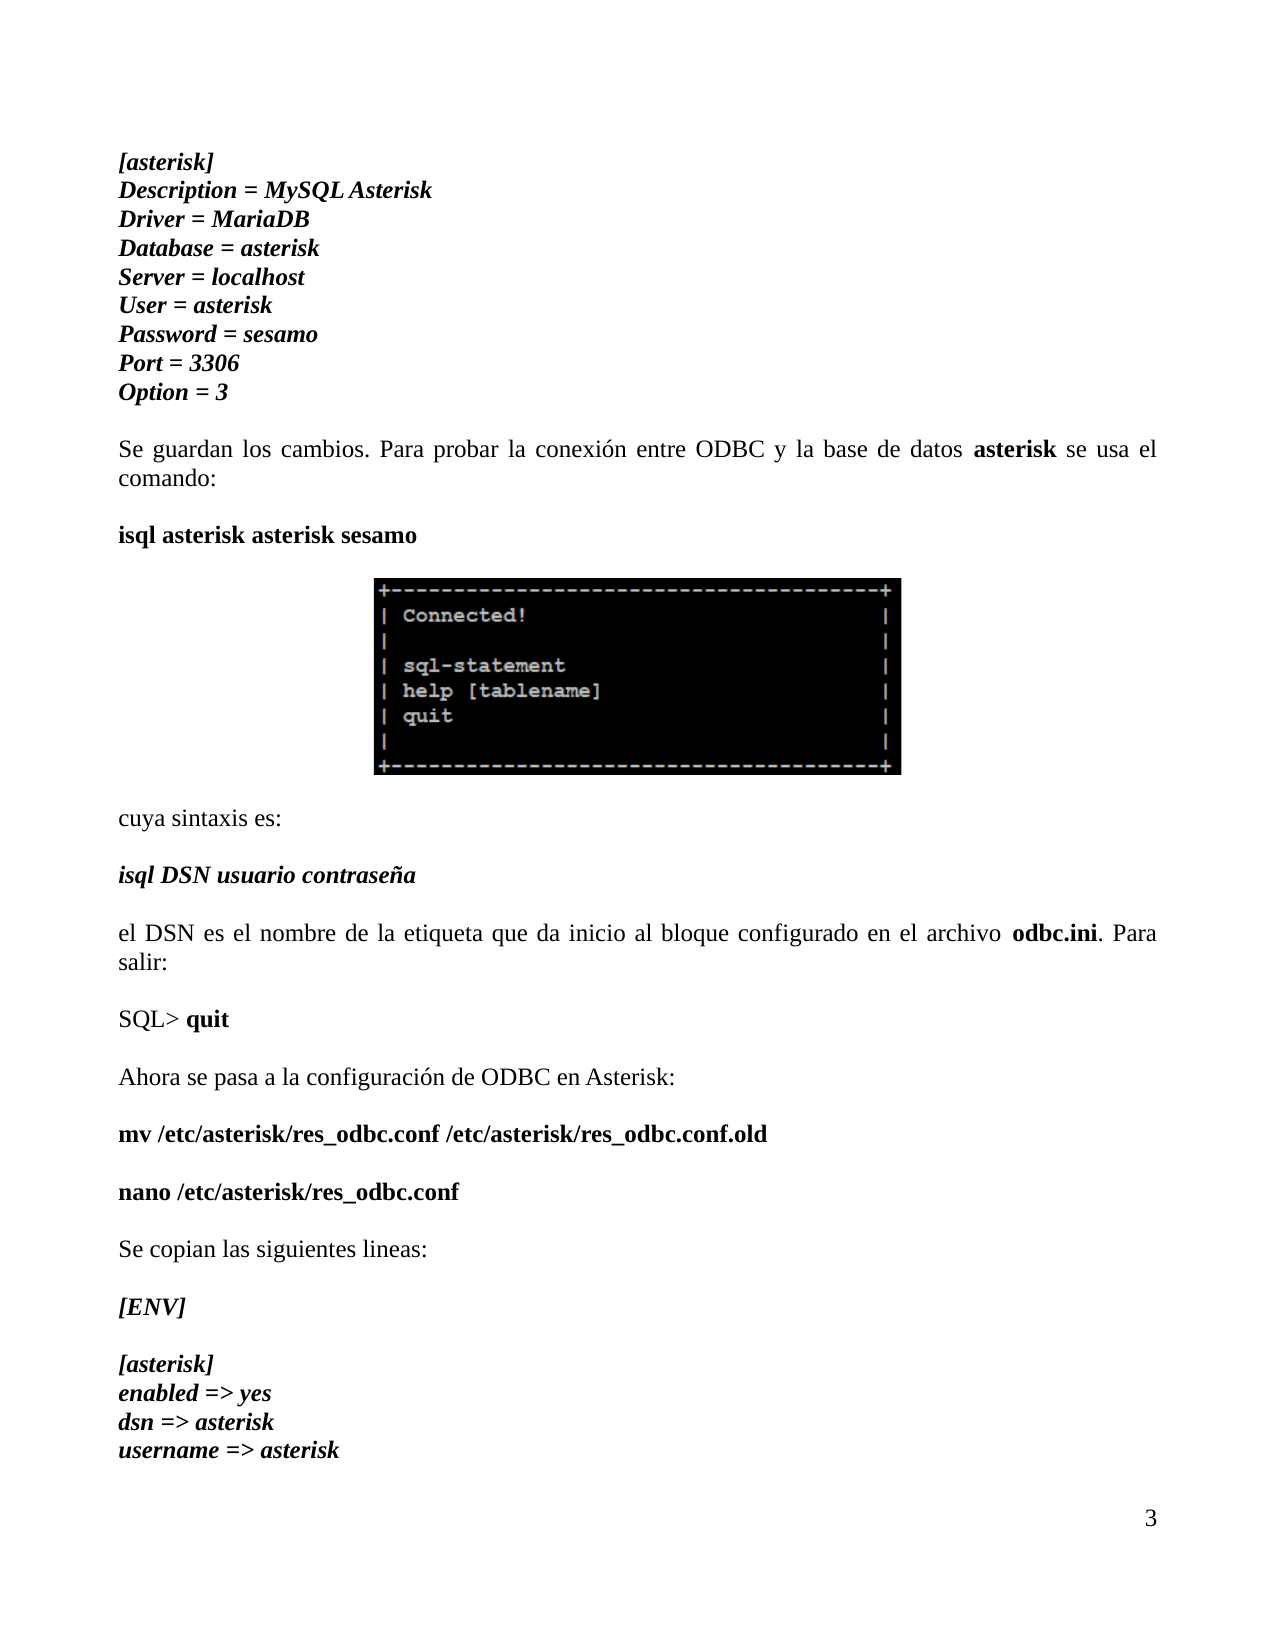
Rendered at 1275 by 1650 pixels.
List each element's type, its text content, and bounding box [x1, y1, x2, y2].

text Database = asterisk [118, 233, 1157, 262]
text User = asterisk [118, 291, 1157, 319]
text nano /etc/asterisk/res_odbc.conf [118, 1177, 1157, 1206]
text Port = 3306 [118, 348, 1157, 377]
text username => asterisk [118, 1436, 1157, 1464]
text isql asterisk asterisk sesamo [118, 521, 1157, 549]
picture [373, 578, 902, 775]
text [ENV] [118, 1292, 1157, 1321]
text Se guardan los cambios. Para probar la conexión entre ODBC y la base de datos asterisk se usa el comando: [118, 434, 1157, 492]
text [asterisk] [118, 147, 1157, 176]
text isql DSN usuario contraseña [118, 861, 1157, 889]
text mv /etc/asterisk/res_odbc.conf /etc/asterisk/res_odbc.conf.old [118, 1119, 1157, 1148]
text Ahora se pasa a la configuración de ODBC en Asterisk: [118, 1062, 1157, 1091]
text Option = 3 [118, 377, 1157, 406]
text Driver = MariaDB [118, 204, 1157, 233]
text Server = localhost [118, 262, 1157, 291]
text SQL> quit [118, 1004, 1157, 1033]
text Se copian las siguientes lineas: [118, 1234, 1157, 1263]
text el DSN es el nombre de la etiqueta que da inicio al bloque configurado en el archivo odbc.ini. Para salir: [118, 918, 1157, 976]
text enabled => yes [118, 1378, 1157, 1407]
text Password = sesamo [118, 319, 1157, 348]
text cuya sintaxis es: [118, 803, 1157, 832]
text dsn => asterisk [118, 1407, 1157, 1436]
text [asterisk] [118, 1349, 1157, 1378]
text Description = MySQL Asterisk [118, 176, 1157, 204]
